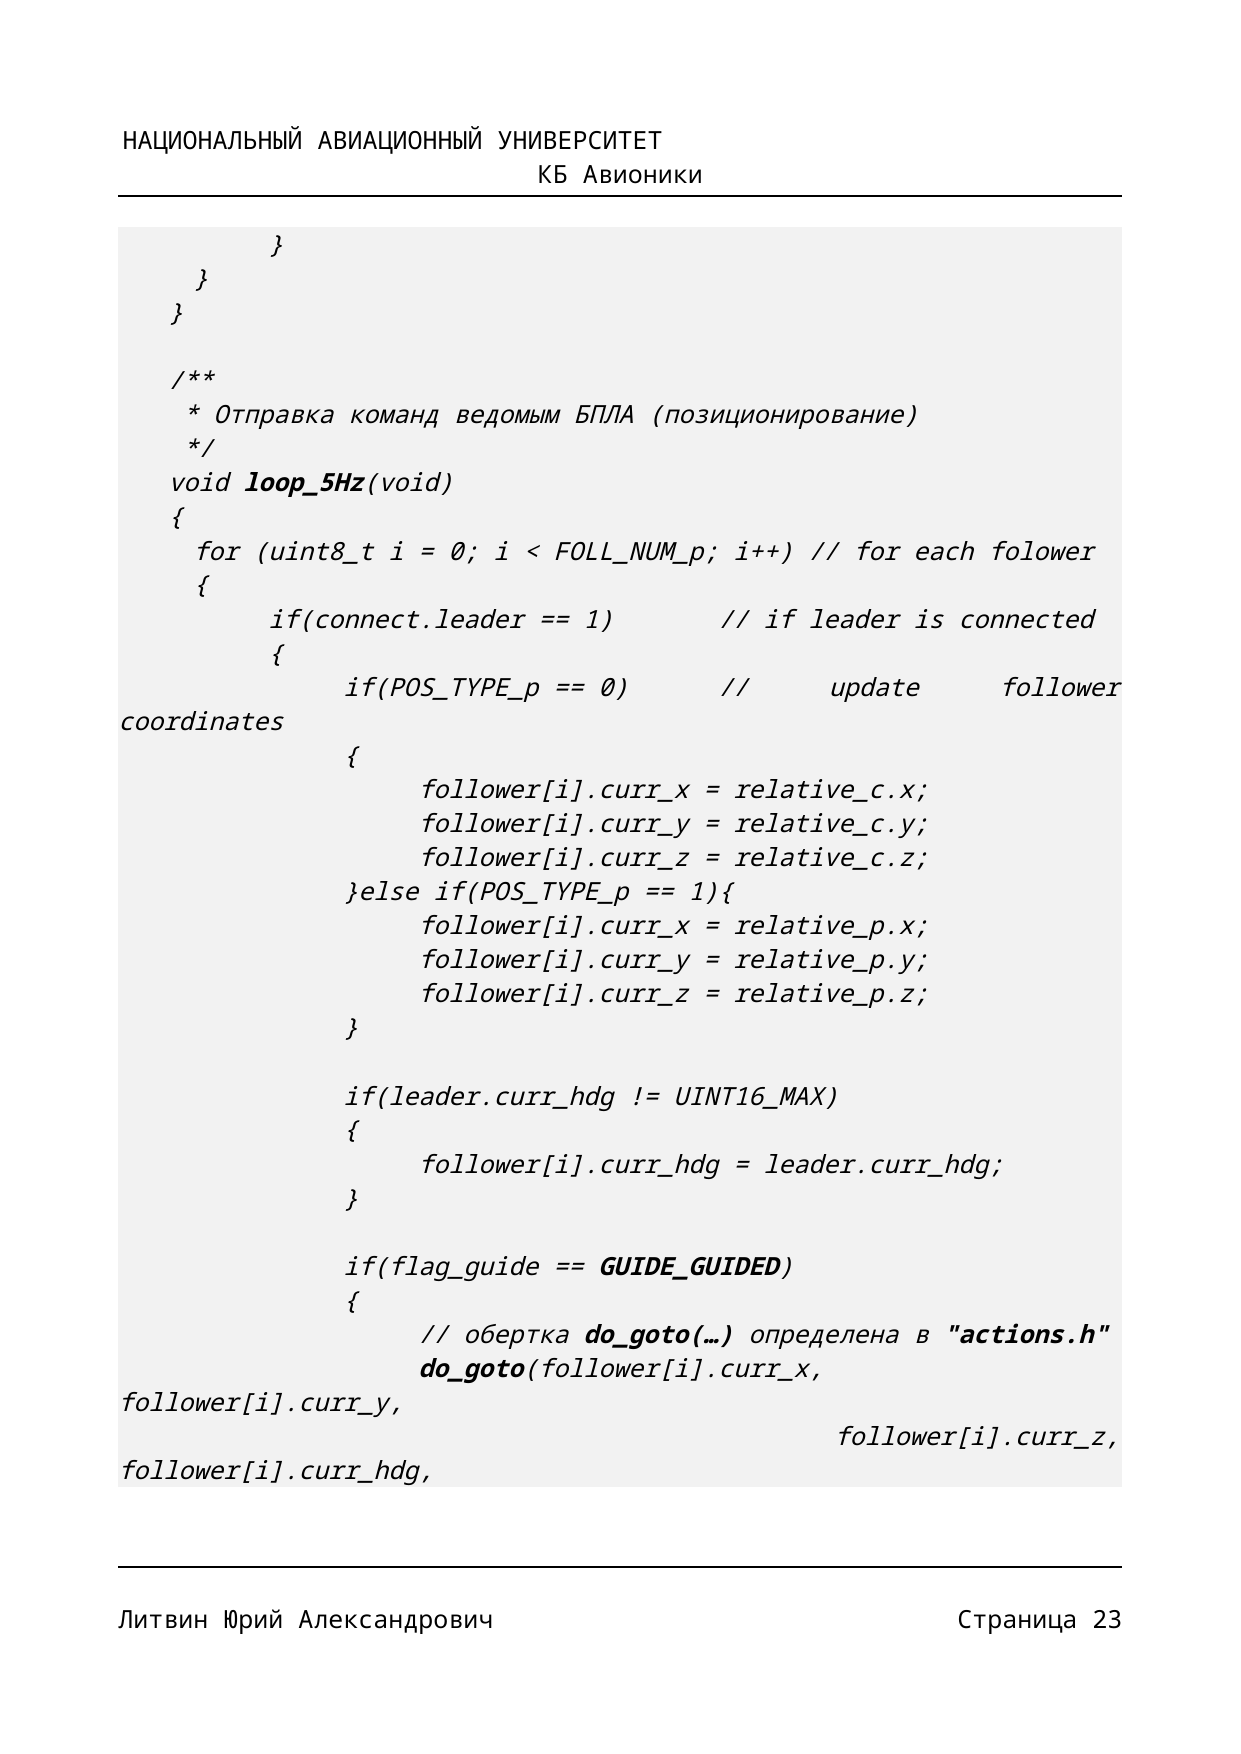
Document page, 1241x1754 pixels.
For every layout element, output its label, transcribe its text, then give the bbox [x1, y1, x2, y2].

list } [118, 1010, 1122, 1044]
list follower[i].curr_hdg = leader.curr_hdg; [118, 1146, 1122, 1180]
list if(POS_TYPE_p == 0) // update follower coordinates [118, 669, 1122, 737]
list follower[i].curr_z, follower[i].curr_hdg, [118, 1419, 1122, 1487]
list follower[i].curr_z = relative_p.z; [118, 976, 1122, 1010]
list for (uint8_t i = 0; i < FOLL_NUM_p; i++) // for each folower [118, 533, 1122, 567]
list // обертка do_goto(…) определена в "actions.h" [118, 1317, 1122, 1351]
list * Отправка команд ведомым БПЛА (позиционирование) [118, 397, 1122, 431]
list { [118, 567, 1122, 601]
list } [118, 227, 1122, 261]
list if(flag_guide == GUIDE_GUIDED) [118, 1248, 1122, 1282]
list if(connect.leader == 1) // if leader is connected [118, 601, 1122, 635]
list }else if(POS_TYPE_p == 1){ [118, 874, 1122, 908]
list void loop_5Hz(void) [118, 465, 1122, 499]
list { [118, 499, 1122, 533]
list { [118, 635, 1122, 669]
list */ [118, 431, 1122, 465]
list } [118, 1180, 1122, 1214]
list } [118, 261, 1122, 295]
list follower[i].curr_x = relative_p.x; [118, 908, 1122, 942]
list { [118, 1112, 1122, 1146]
list do_goto(follower[i].curr_x, follower[i].curr_y, [118, 1351, 1122, 1419]
list follower[i].curr_y = relative_p.y; [118, 942, 1122, 976]
list follower[i].curr_x = relative_c.x; [118, 772, 1122, 806]
list if(leader.curr_hdg != UINT16_MAX) [118, 1078, 1122, 1112]
list } [118, 295, 1122, 329]
list follower[i].curr_z = relative_c.z; [118, 840, 1122, 874]
list /** [118, 363, 1122, 397]
list { [118, 737, 1122, 772]
list { [118, 1282, 1122, 1317]
list follower[i].curr_y = relative_c.y; [118, 806, 1122, 840]
